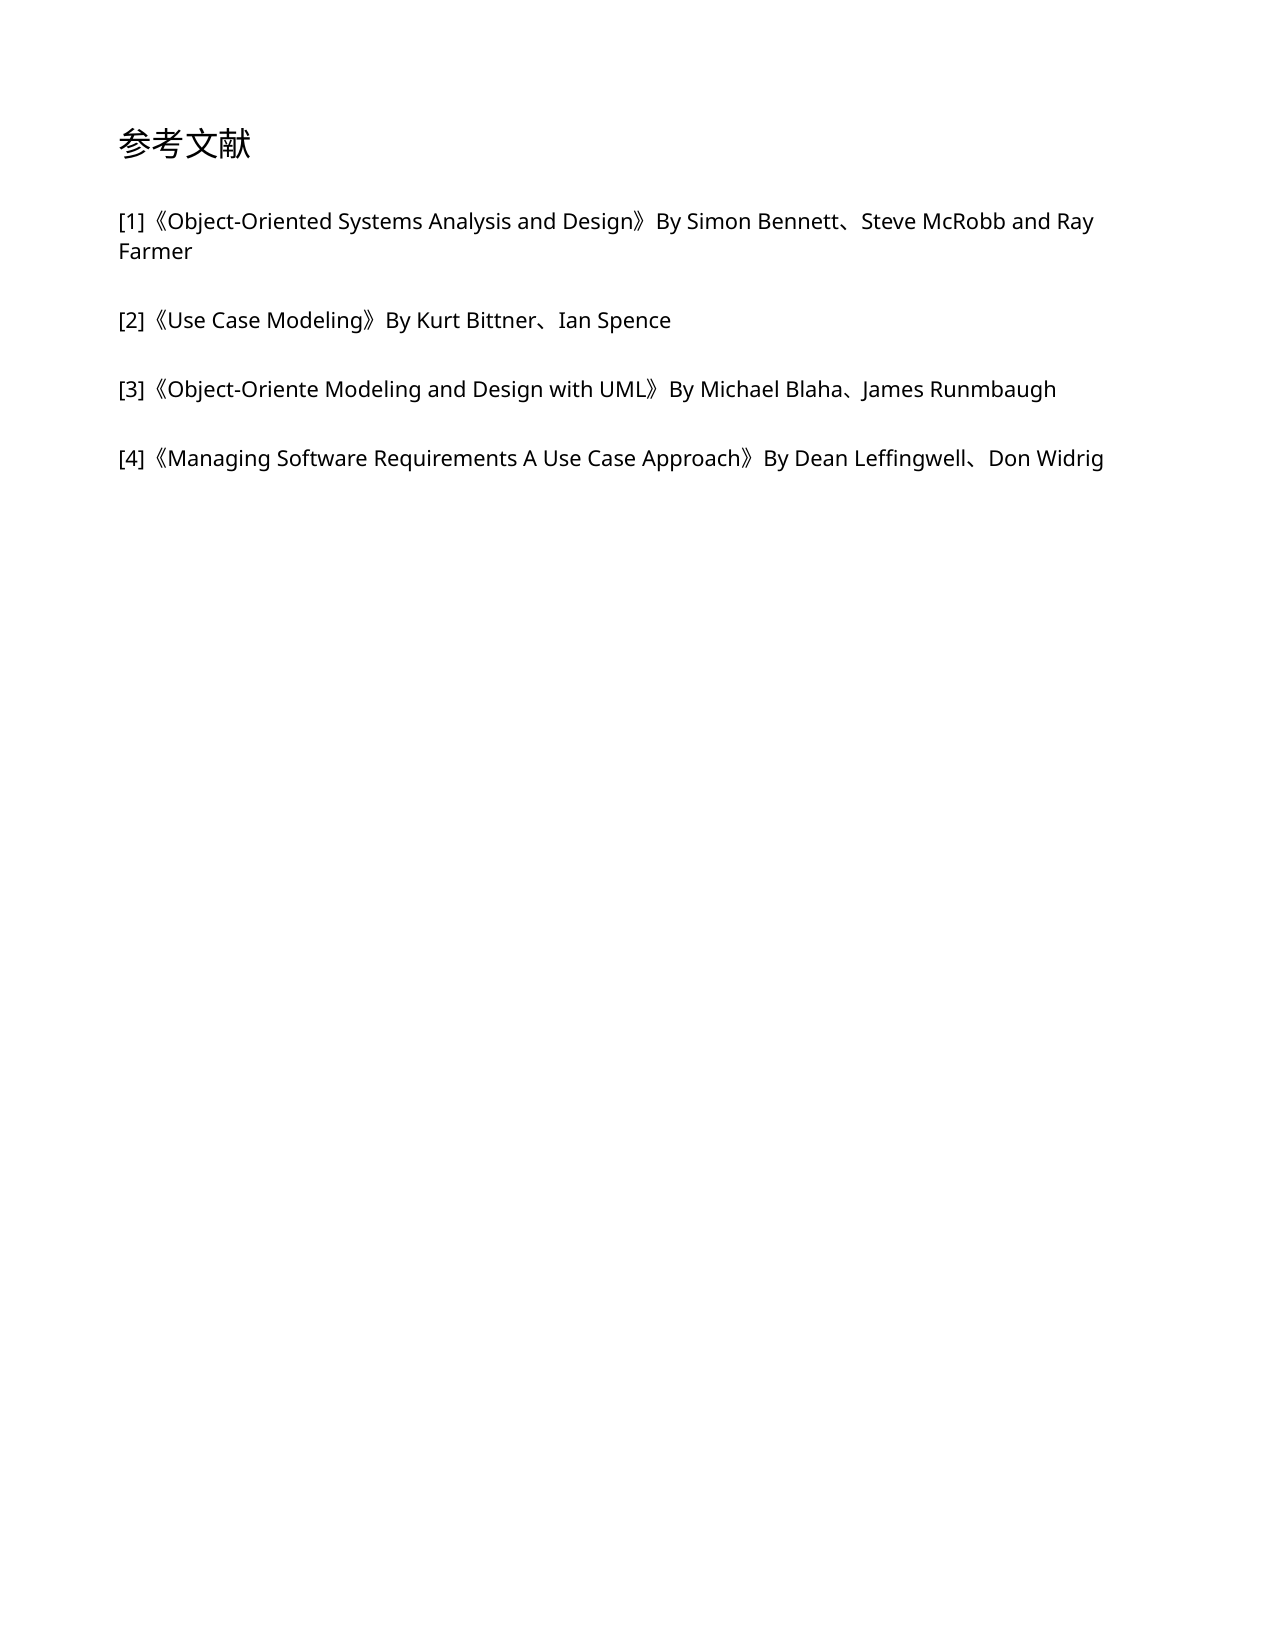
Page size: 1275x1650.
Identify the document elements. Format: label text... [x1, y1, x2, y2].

subtitle 参考文献 [118, 118, 1157, 166]
text [3]《Object-Oriente Modeling and Design with UML》By Michael Blaha、James Runmbaugh [118, 372, 1157, 404]
text [4]《Managing Software Requirements A Use Case Approach》By Dean Leffingwell、Don Widrig [118, 441, 1157, 473]
text [1]《Object-Oriented Systems Analysis and Design》By Simon Bennett、Steve McRobb and Ray Farmer [118, 204, 1157, 265]
text [2]《Use Case Modeling》By Kurt Bittner、Ian Spence [118, 303, 1157, 335]
